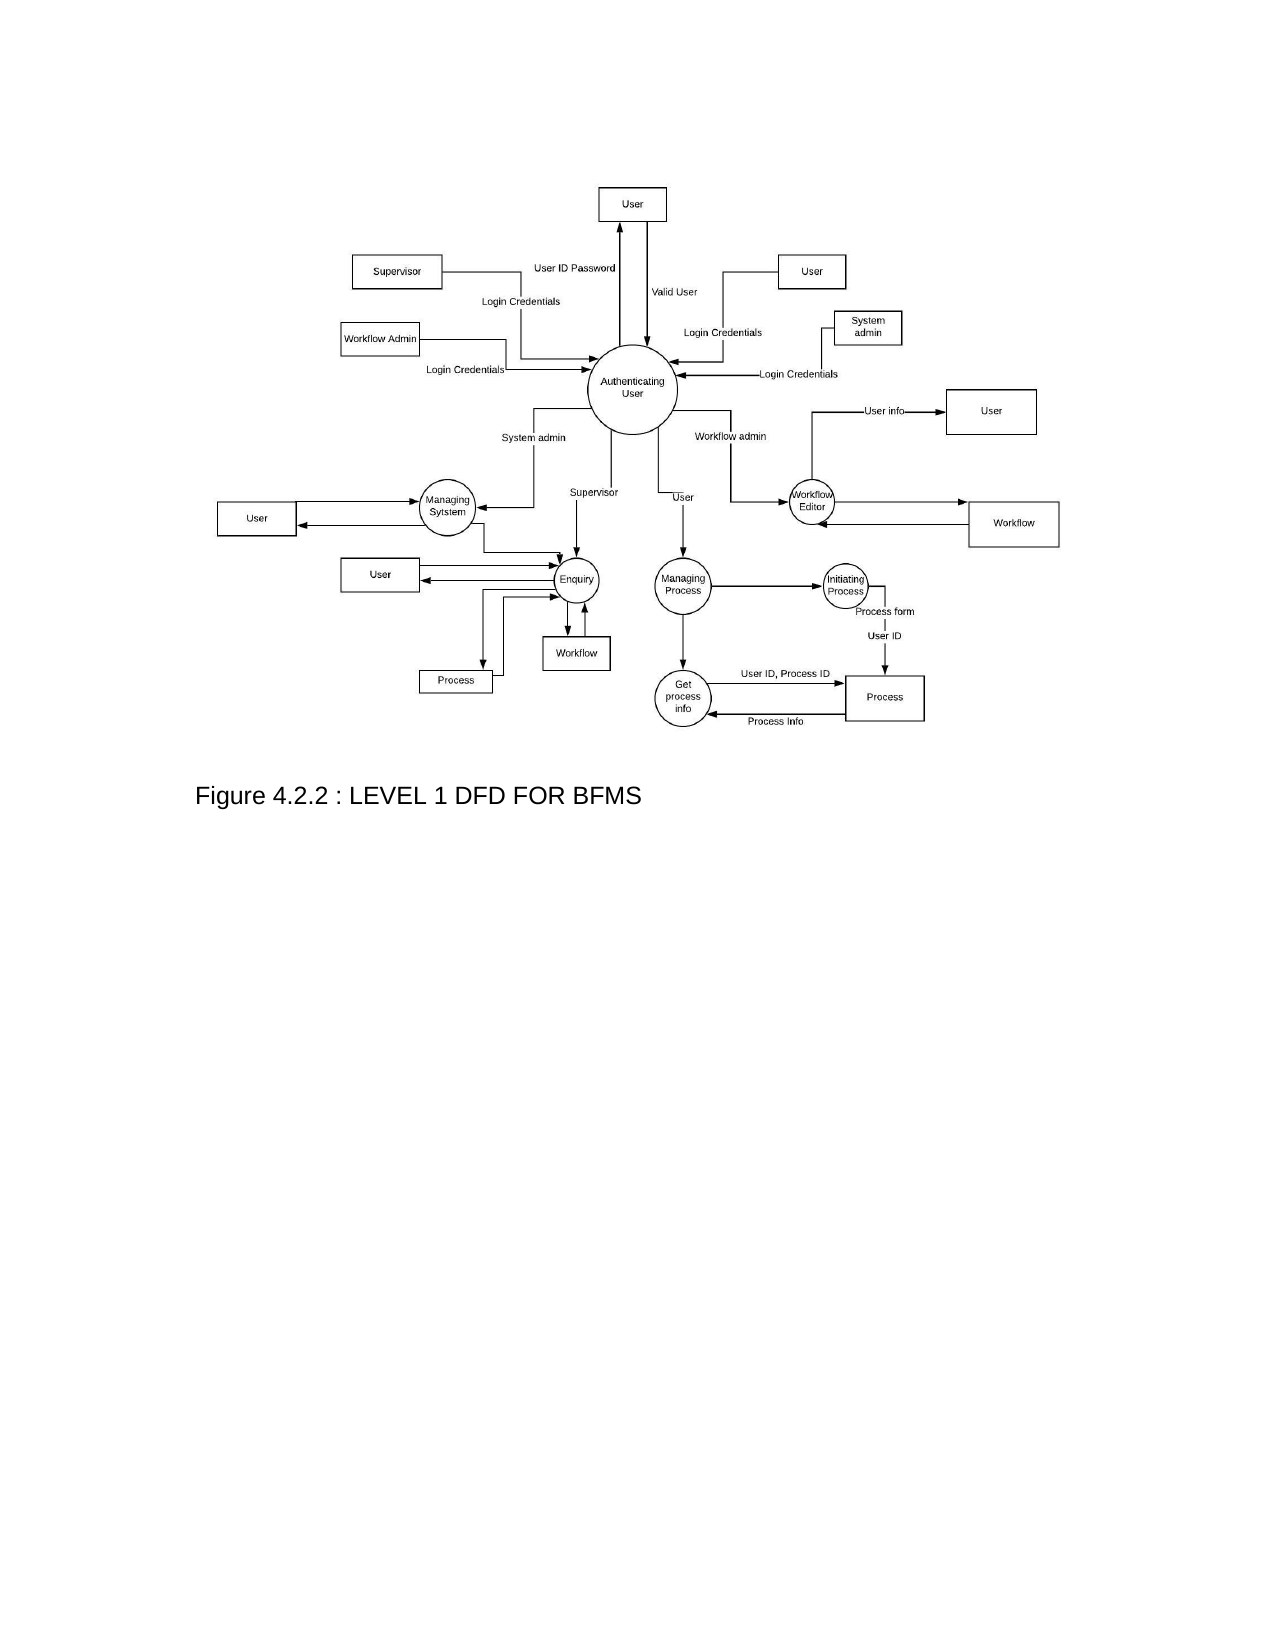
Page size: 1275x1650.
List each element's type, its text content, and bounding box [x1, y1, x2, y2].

text Figure 4.2.2 : LEVEL 1 DFD FOR BFMS [195, 781, 1080, 809]
picture [195, 165, 1080, 751]
